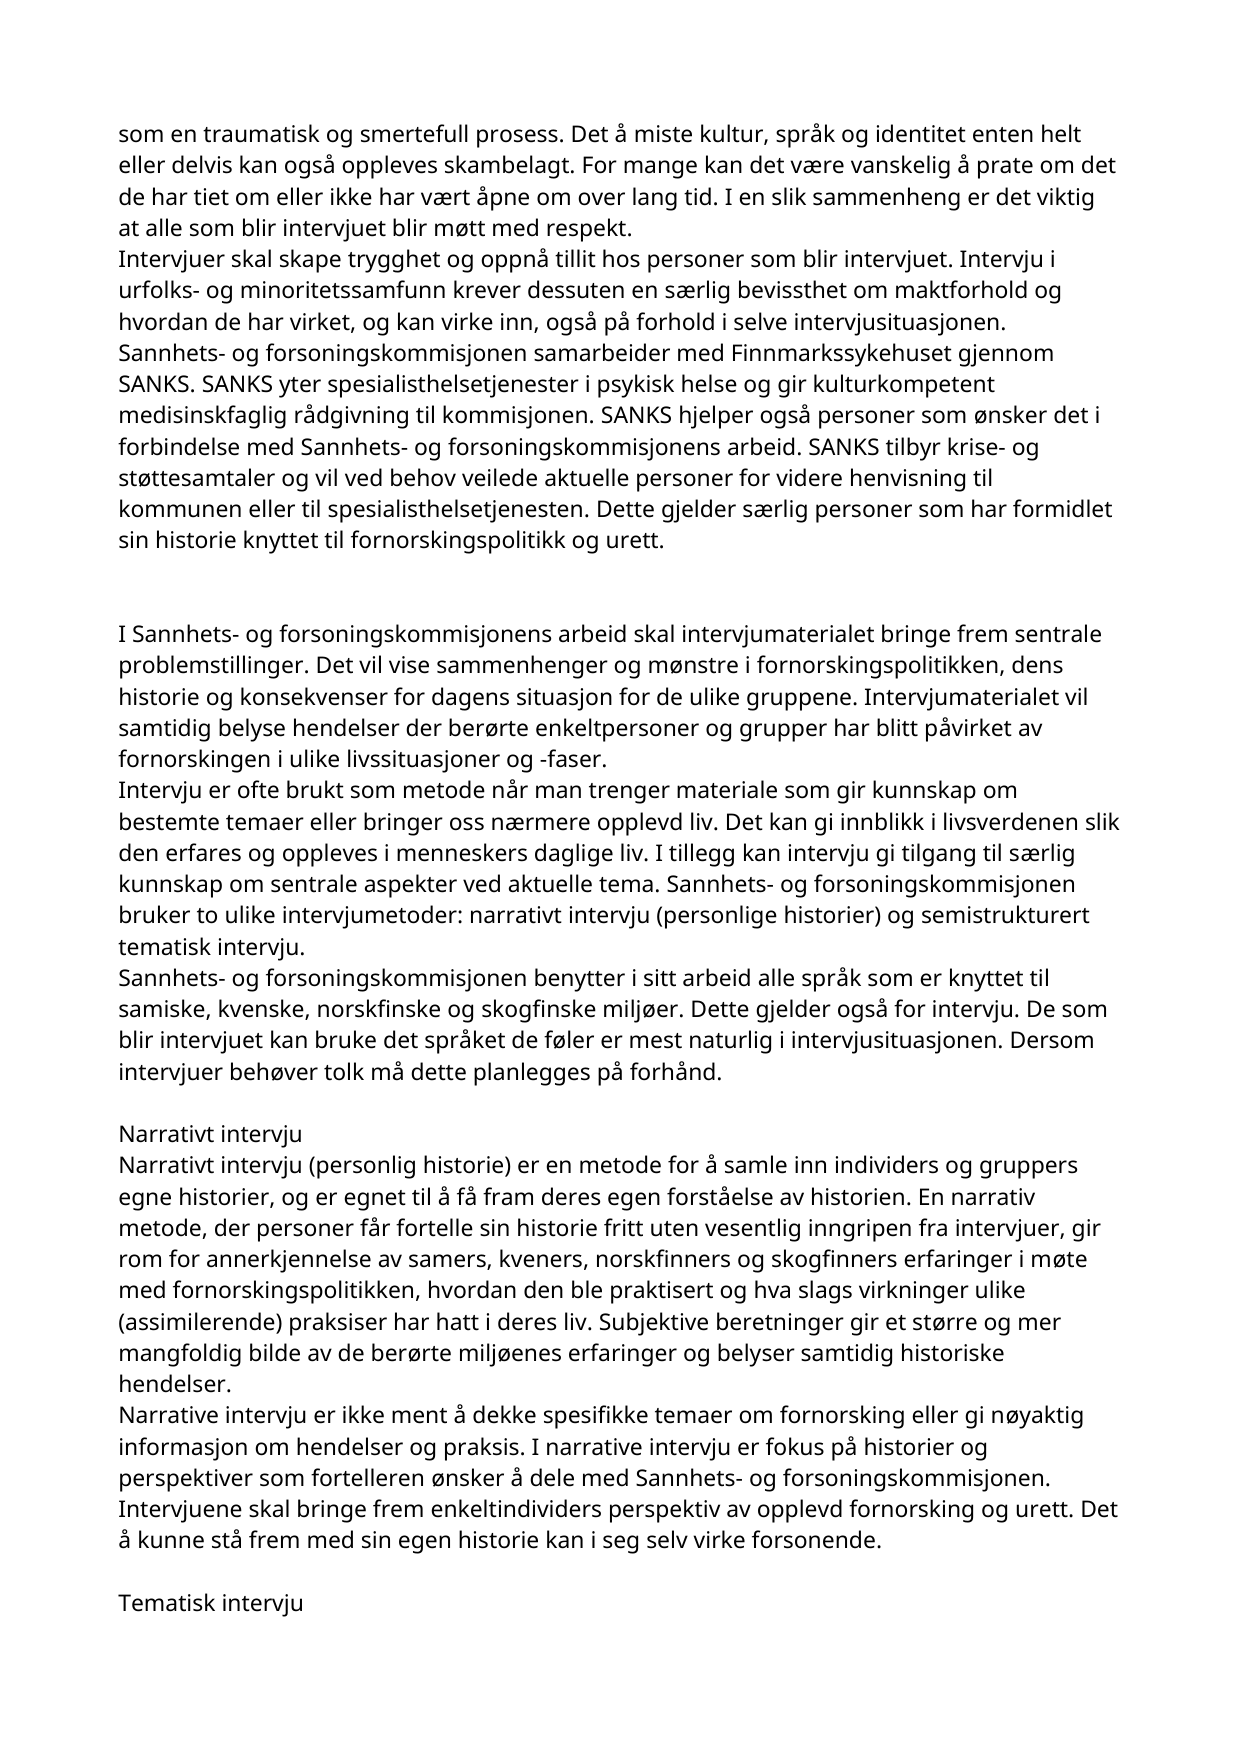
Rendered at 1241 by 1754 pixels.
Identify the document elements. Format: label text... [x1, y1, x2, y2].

text Intervjuer skal skape trygghet og oppnå tillit hos personer som blir intervjuet. Intervju i urfolks- og minoritetssamfunn krever dessuten en særlig bevissthet om maktforhold og hvordan de har virket, og kan virke inn, også på forhold i selve intervjusituasjonen. [118, 243, 1122, 337]
text Narrative intervju er ikke ment å dekke spesifikke temaer om fornorsking eller gi nøyaktig informasjon om hendelser og praksis. I narrative intervju er fokus på historier og perspektiver som fortelleren ønsker å dele med Sannhets- og forsoningskommisjonen. Intervjuene skal bringe frem enkeltindividers perspektiv av opplevd fornorsking og urett. Det å kunne stå frem med sin egen historie kan i seg selv virke forsonende. [118, 1399, 1122, 1556]
text Sannhets- og forsoningskommisjonen samarbeider med Finnmarkssykehuset gjennom SANKS. SANKS yter spesialisthelsetjenester i psykisk helse og gir kulturkompetent medisinskfaglig rådgivning til kommisjonen. SANKS hjelper også personer som ønsker det i forbindelse med Sannhets- og forsoningskommisjonens arbeid. SANKS tilbyr krise- og støttesamtaler og vil ved behov veilede aktuelle personer for videre henvisning til kommunen eller til spesialisthelsetjenesten. Dette gjelder særlig personer som har formidlet sin historie knyttet til fornorskingspolitikk og urett. [118, 337, 1122, 556]
text Tematisk intervju [118, 1587, 1122, 1618]
text Narrativt intervju (personlig historie) er en metode for å samle inn individers og gruppers egne historier, og er egnet til å få fram deres egen forståelse av historien. En narrativ metode, der personer får fortelle sin historie fritt uten vesentlig inngripen fra intervjuer, gir rom for annerkjennelse av samers, kveners, norskfinners og skogfinners erfaringer i møte med fornorskingspolitikken, hvordan den ble praktisert og hva slags virkninger ulike (assimilerende) praksiser har hatt i deres liv. Subjektive beretninger gir et større og mer mangfoldig bilde av de berørte miljøenes erfaringer og belyser samtidig historiske hendelser. [118, 1149, 1122, 1399]
text som en traumatisk og smertefull prosess. Det å miste kultur, språk og identitet enten helt eller delvis kan også oppleves skambelagt. For mange kan det være vanskelig å prate om det de har tiet om eller ikke har vært åpne om over lang tid. I en slik sammenheng er det viktig at alle som blir intervjuet blir møtt med respekt. [118, 118, 1122, 243]
text Narrativt intervju [118, 1118, 1122, 1149]
text Sannhets- og forsoningskommisjonen benytter i sitt arbeid alle språk som er knyttet til samiske, kvenske, norskfinske og skogfinske miljøer. Dette gjelder også for intervju. De som blir intervjuet kan bruke det språket de føler er mest naturlig i intervjusituasjonen. Dersom intervjuer behøver tolk må dette planlegges på forhånd. [118, 962, 1122, 1087]
text Intervju er ofte brukt som metode når man trenger materiale som gir kunnskap om bestemte temaer eller bringer oss nærmere opplevd liv. Det kan gi innblikk i livsverdenen slik den erfares og oppleves i menneskers daglige liv. I tillegg kan intervju gi tilgang til særlig kunnskap om sentrale aspekter ved aktuelle tema. Sannhets- og forsoningskommisjonen bruker to ulike intervjumetoder: narrativt intervju (personlige historier) og semistrukturert tematisk intervju. [118, 774, 1122, 962]
text I Sannhets- og forsoningskommisjonens arbeid skal intervjumaterialet bringe frem sentrale problemstillinger. Det vil vise sammenhenger og mønstre i fornorskingspolitikken, dens historie og konsekvenser for dagens situasjon for de ulike gruppene. Intervjumaterialet vil samtidig belyse hendelser der berørte enkeltpersoner og grupper har blitt påvirket av fornorskingen i ulike livssituasjoner og -faser. [118, 618, 1122, 774]
